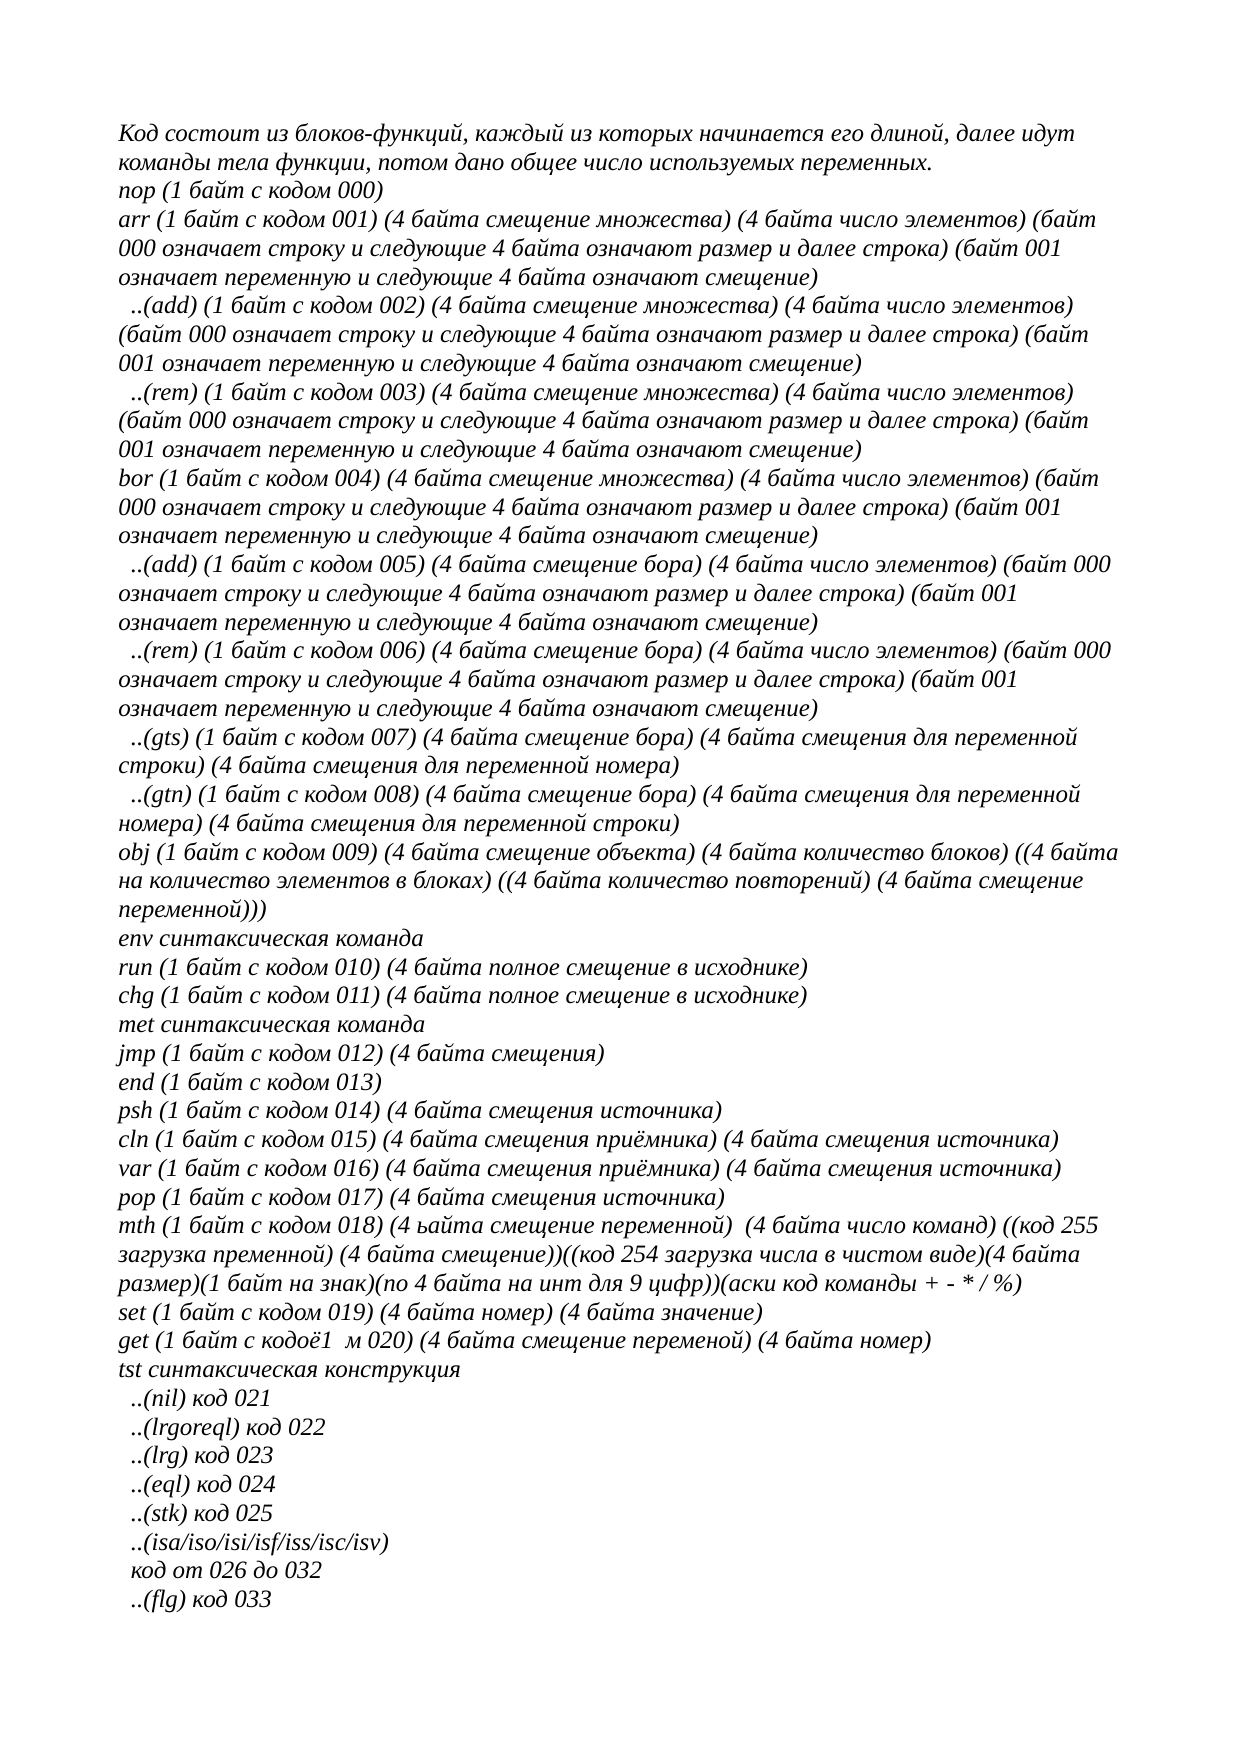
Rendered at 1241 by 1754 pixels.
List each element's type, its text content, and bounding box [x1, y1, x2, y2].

text end (1 байт с кодом 013) [118, 1067, 1122, 1096]
text код от 026 до 032 [118, 1556, 1122, 1584]
text ..(isa/iso/isi/isf/iss/isc/isv) [118, 1527, 1122, 1556]
text mth (1 байт с кодом 018) (4 ьайта смещение переменной) (4 байта число команд) ((код 255 загрузка пременной) (4 байта смещение))((код 254 загрузка числа в чистом виде)(4 байта размер)(1 байт на знак)(по 4 байта на инт для 9 цифр))(аски код команды + - * / %) [118, 1211, 1122, 1297]
text bor (1 байт с кодом 004) (4 байта смещение множества) (4 байта число элементов) (байт 000 означает строку и следующие 4 байта означают размер и далее строка) (байт 001 означает переменную и следующие 4 байта означают смещение) [118, 463, 1122, 549]
text Код состоит из блоков-функций, каждый из которых начинается его длиной, далее идут команды тела функции, потом дано общее число используемых переменных. [118, 118, 1122, 176]
text nop (1 байт с кодом 000) [118, 176, 1122, 204]
text obj (1 байт с кодом 009) (4 байта смещение объекта) (4 байта количество блоков) ((4 байта на количество элементов в блоках) ((4 байта количество повторений) (4 байта смещение переменной))) [118, 837, 1122, 923]
text ..(add) (1 байт с кодом 005) (4 байта смещение бора) (4 байта число элементов) (байт 000 означает строку и следующие 4 байта означают размер и далее строка) (байт 001 означает переменную и следующие 4 байта означают смещение) [118, 549, 1122, 636]
text run (1 байт с кодом 010) (4 байта полное смещение в исходнике) [118, 952, 1122, 981]
text ..(stk) код 025 [118, 1498, 1122, 1527]
text chg (1 байт с кодом 011) (4 байта полное смещение в исходнике) [118, 981, 1122, 1009]
text ..(eql) код 024 [118, 1469, 1122, 1498]
text ..(gts) (1 байт с кодом 007) (4 байта смещение бора) (4 байта смещения для переменной строки) (4 байта смещения для переменной номера) [118, 722, 1122, 779]
text var (1 байт с кодом 016) (4 байта смещения приёмника) (4 байта смещения источника) [118, 1153, 1122, 1182]
text ..(nil) код 021 [118, 1383, 1122, 1412]
text ..(rem) (1 байт с кодом 006) (4 байта смещение бора) (4 байта число элементов) (байт 000 означает строку и следующие 4 байта означают размер и далее строка) (байт 001 означает переменную и следующие 4 байта означают смещение) [118, 636, 1122, 722]
text ..(rem) (1 байт с кодом 003) (4 байта смещение множества) (4 байта число элементов) (байт 000 означает строку и следующие 4 байта означают размер и далее строка) (байт 001 означает переменную и следующие 4 байта означают смещение) [118, 377, 1122, 463]
text tst синтаксическая конструкция [118, 1354, 1122, 1383]
text jmp (1 байт с кодом 012) (4 байта смещения) [118, 1038, 1122, 1067]
text set (1 байт с кодом 019) (4 байта номер) (4 байта значение) [118, 1297, 1122, 1326]
text psh (1 байт с кодом 014) (4 байта смещения источника) [118, 1096, 1122, 1124]
text ..(lrgoreql) код 022 [118, 1412, 1122, 1441]
text arr (1 байт с кодом 001) (4 байта смещение множества) (4 байта число элементов) (байт 000 означает строку и следующие 4 байта означают размер и далее строка) (байт 001 означает переменную и следующие 4 байта означают смещение) [118, 204, 1122, 291]
text get (1 байт с кодоё1 м 020) (4 байта смещение переменой) (4 байта номер) [118, 1326, 1122, 1354]
text cln (1 байт с кодом 015) (4 байта смещения приёмника) (4 байта смещения источника) [118, 1124, 1122, 1153]
text ..(flg) код 033 [118, 1584, 1122, 1613]
text ..(add) (1 байт с кодом 002) (4 байта смещение множества) (4 байта число элементов) (байт 000 означает строку и следующие 4 байта означают размер и далее строка) (байт 001 означает переменную и следующие 4 байта означают смещение) [118, 291, 1122, 377]
text ..(lrg) код 023 [118, 1441, 1122, 1469]
text ..(gtn) (1 байт с кодом 008) (4 байта смещение бора) (4 байта смещения для переменной номера) (4 байта смещения для переменной строки) [118, 779, 1122, 837]
text env синтаксическая команда [118, 923, 1122, 952]
text met синтаксическая команда [118, 1009, 1122, 1038]
text pop (1 байт с кодом 017) (4 байта смещения источника) [118, 1182, 1122, 1211]
